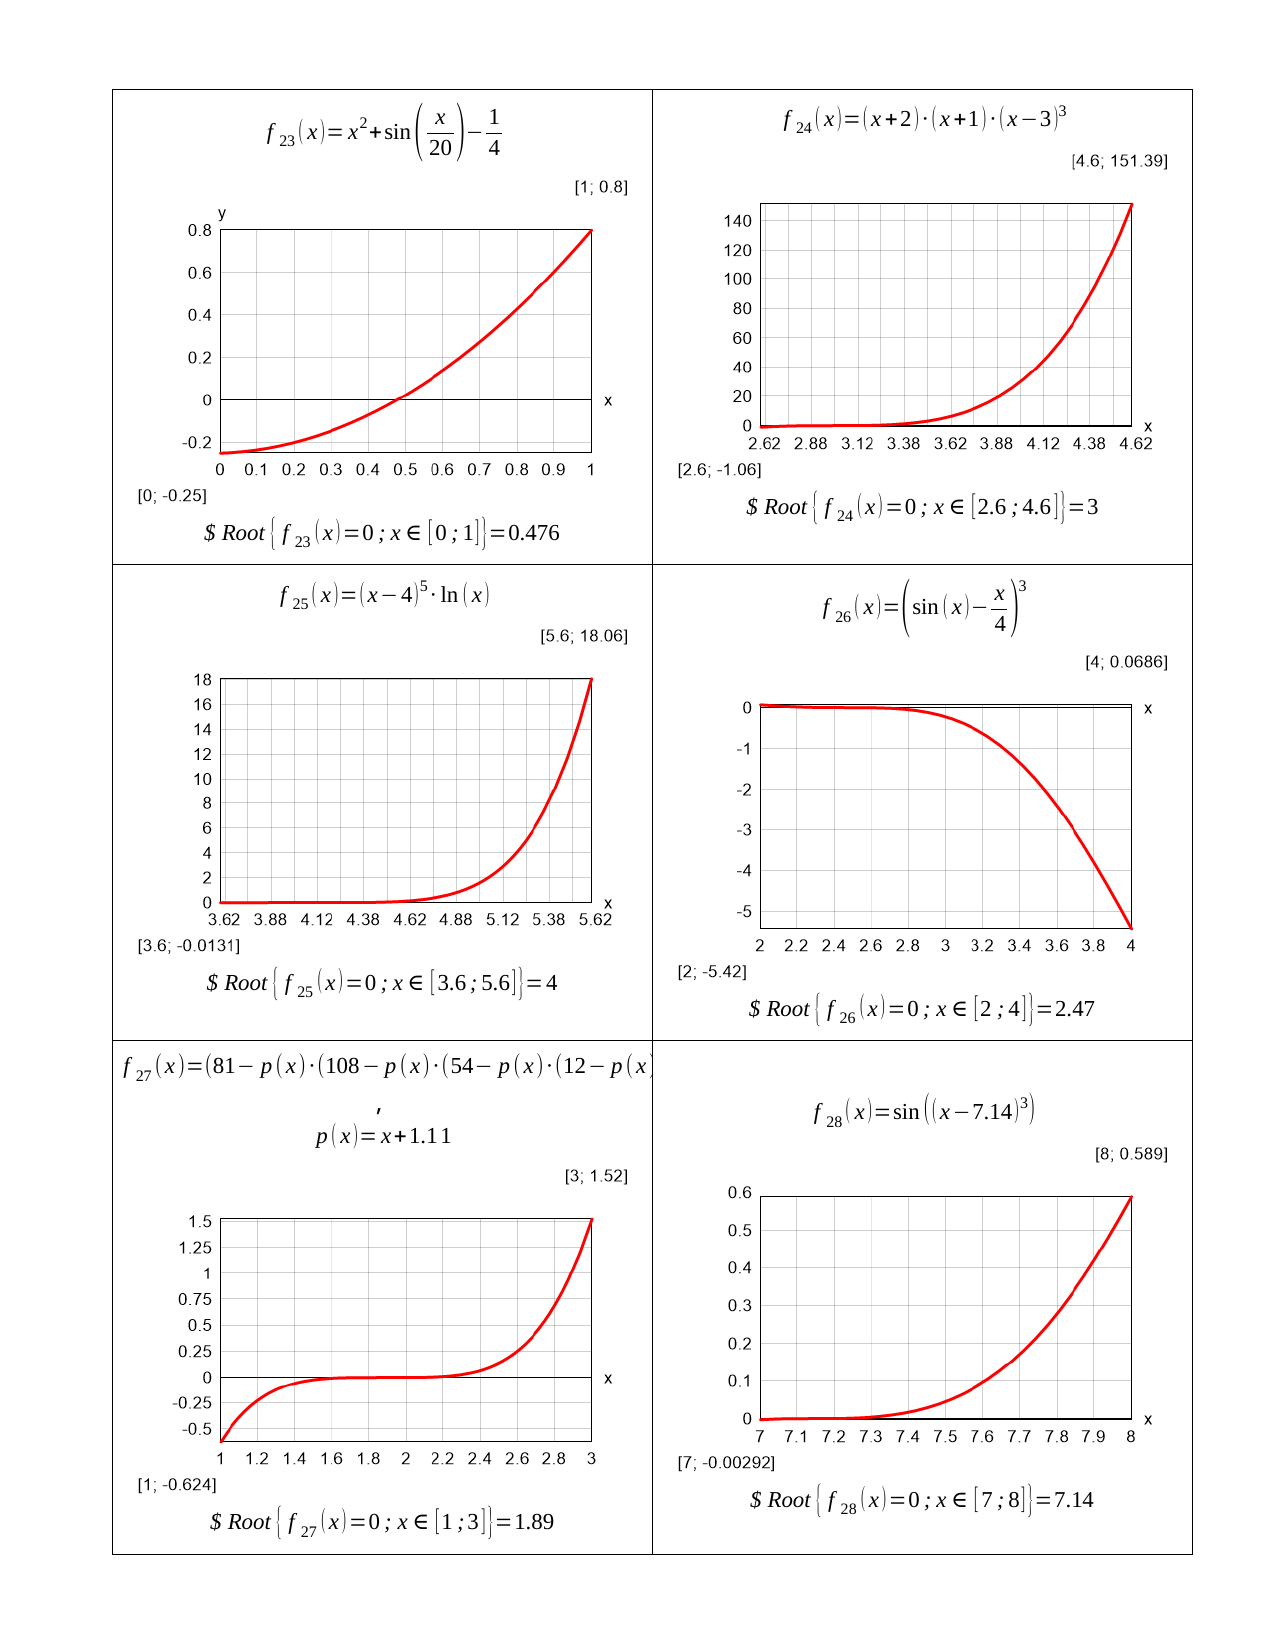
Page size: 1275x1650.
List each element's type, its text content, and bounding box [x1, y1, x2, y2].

table_cell [113, 565, 652, 1040]
picture [130, 618, 635, 961]
table_cell [653, 1041, 1192, 1554]
picture [670, 644, 1175, 987]
picture [670, 1136, 1175, 1478]
picture [670, 143, 1175, 485]
table_cell [113, 90, 652, 564]
table_cell [653, 565, 1192, 1040]
table_cell [653, 90, 1192, 564]
picture [130, 1158, 635, 1500]
picture [130, 169, 635, 511]
table_cell , [113, 1041, 652, 1554]
